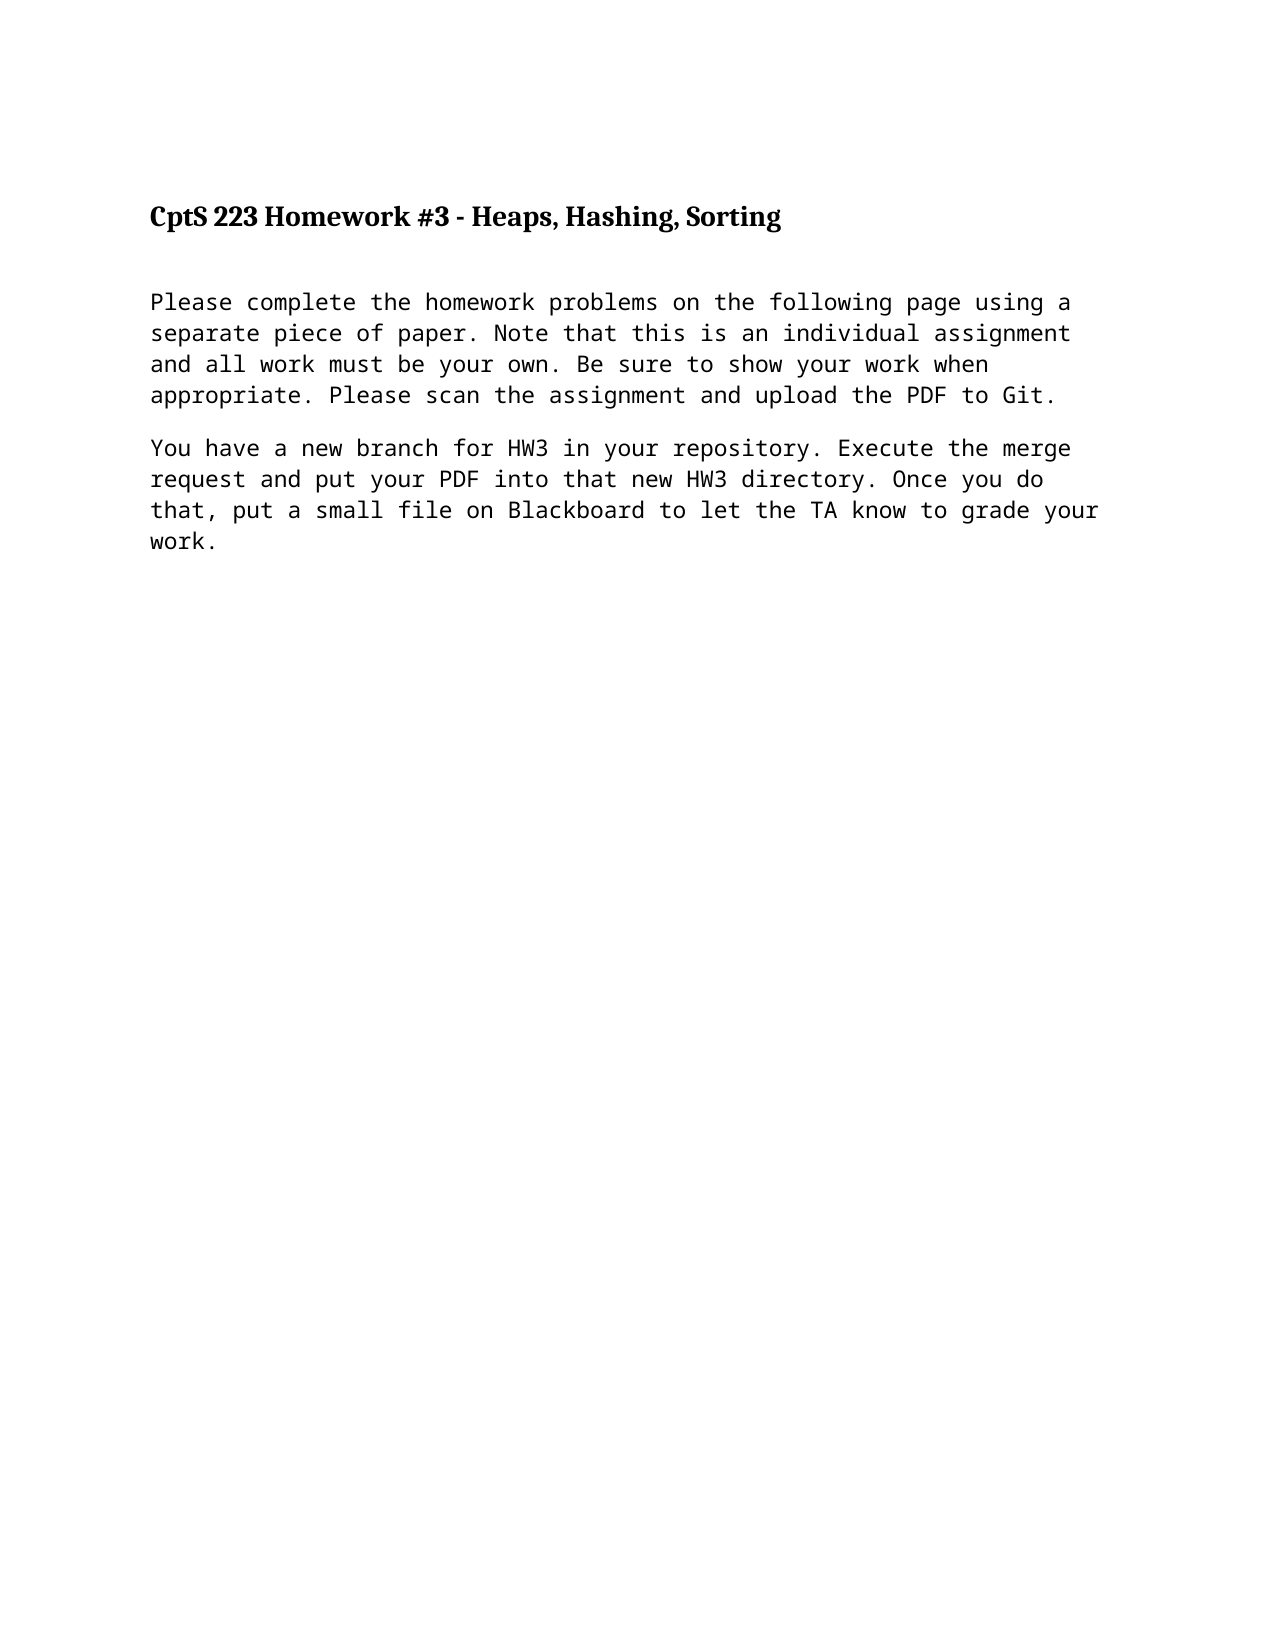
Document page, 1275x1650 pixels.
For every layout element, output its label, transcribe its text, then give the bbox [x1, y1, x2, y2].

text Please complete the homework problems on the following page using a separate piece of paper. Note that this is an individual assignment and all work must be your own. Be sure to show your work when appropriate. Please scan the assignment and upload the PDF to Git. [150, 286, 1125, 411]
text You have a new branch for HW3 in your repository. Execute the merge request and put your PDF into that new HW3 directory. Once you do that, put a small file on Blackboard to let the TA know to grade your work. [150, 431, 1125, 556]
subtitle CptS 223 Homework #3 - Heaps, Hashing, Sorting [150, 200, 1125, 233]
